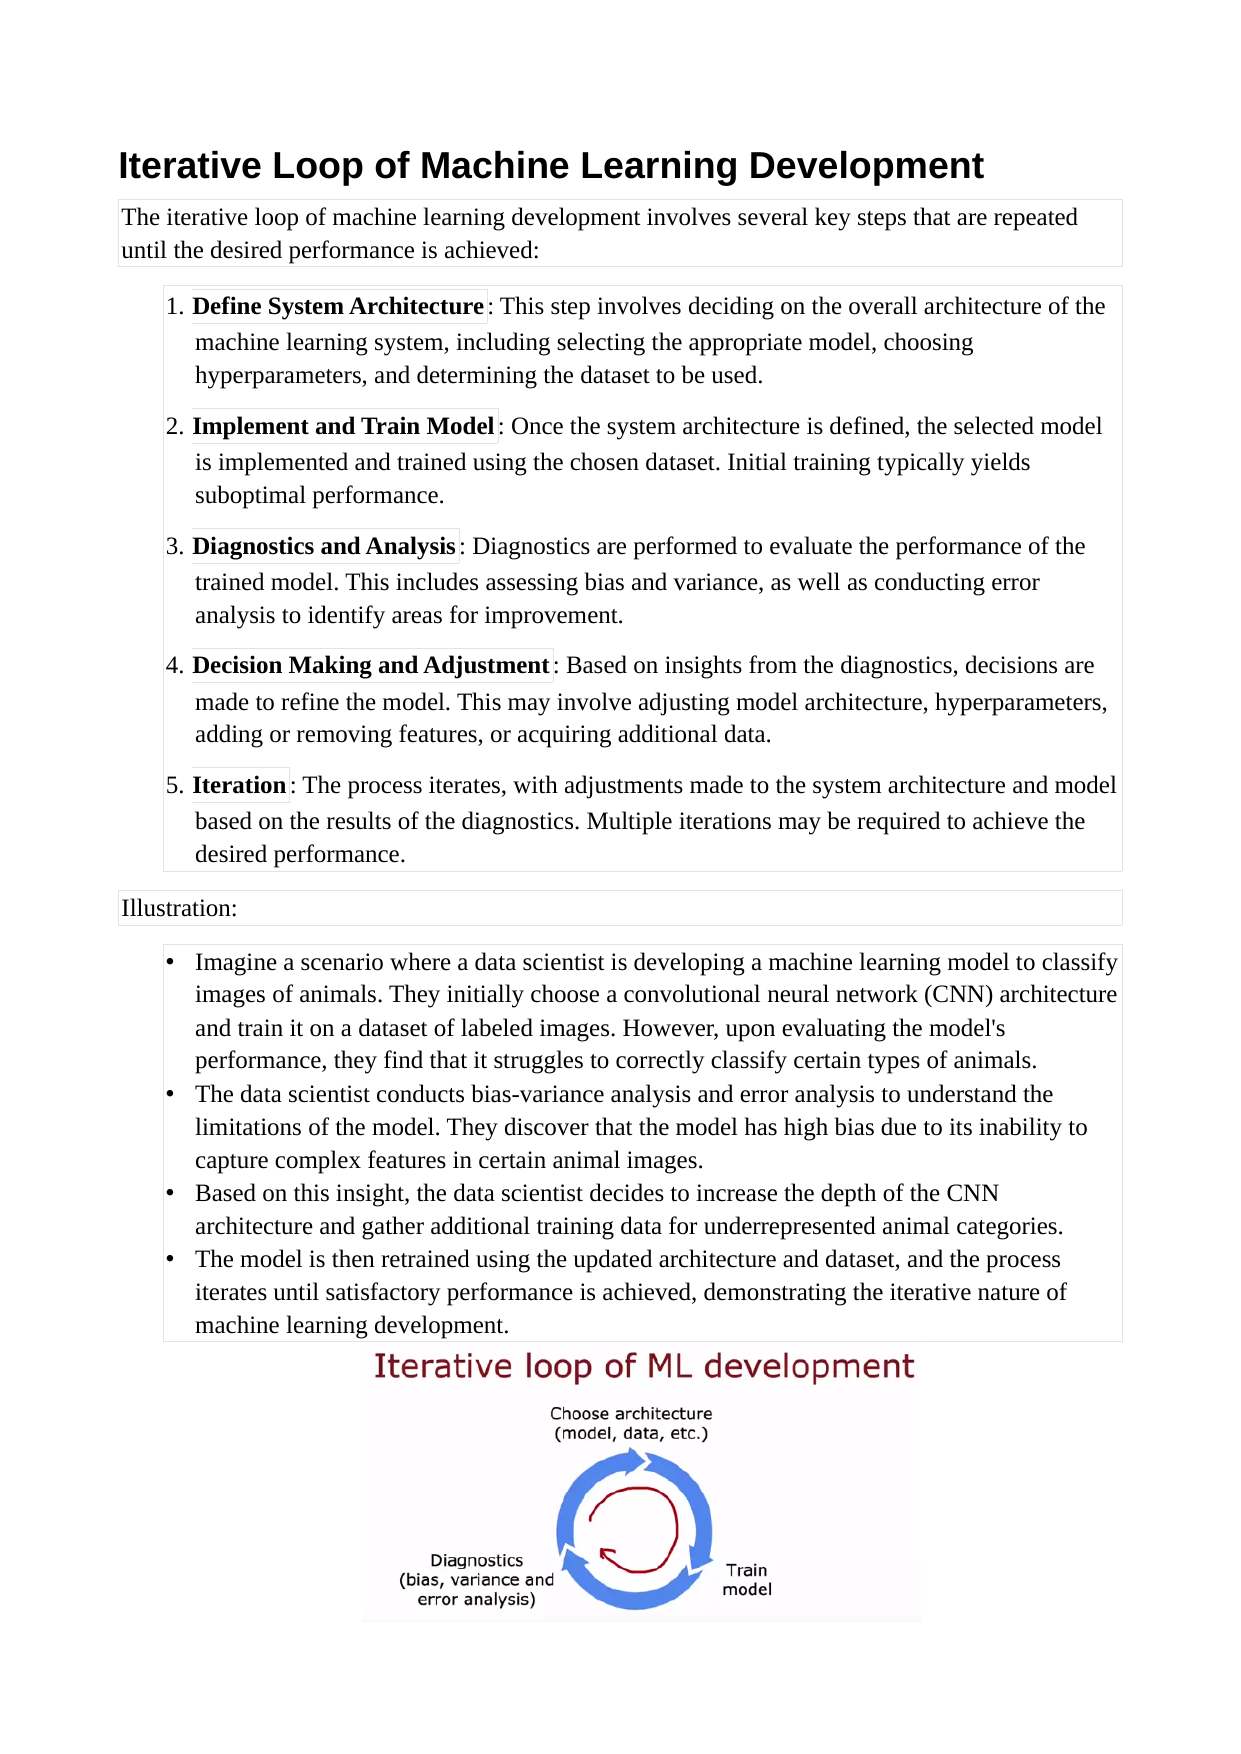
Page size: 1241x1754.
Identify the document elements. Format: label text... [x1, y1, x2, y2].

list Define System Architecture: This step involves deciding on the overall architecture of the machine learning system, including selecting the appropriate model, choosing hyperparameters, and determining the dataset to be used. [164, 286, 1122, 389]
picture [363, 1342, 921, 1622]
subtitle Iterative Loop of Machine Learning Development [118, 143, 1122, 186]
list Imagine a scenario where a data scientist is developing a machine learning model to classify images of animals. They initially choose a convolutional neural network (CNN) architecture and train it on a dataset of labeled images. However, upon evaluating the model's performance, they find that it struggles to correctly classify certain types of animals. [164, 945, 1122, 1074]
list Iteration: The process iterates, with adjustments made to the system architecture and model based on the results of the diagnostics. Multiple iterations may be required to achieve the desired performance. [164, 764, 1122, 871]
list Based on this insight, the data scientist decides to increase the depth of the CNN architecture and gather additional training data for underrepresented animal categories. [164, 1175, 1122, 1239]
list The data scientist conducts bias-variance analysis and error analysis to understand the limitations of the model. They discover that the model has high bias due to its inability to capture complex features in certain animal images. [164, 1076, 1122, 1173]
list Diagnostics and Analysis: Diagnostics are performed to evaluate the performance of the trained model. This includes assessing bias and variance, as well as conducting error analysis to identify areas for improvement. [164, 525, 1122, 629]
list The model is then retrained using the updated architecture and dataset, and the process iterates until satisfactory performance is achieved, demonstrating the iterative nature of machine learning development. [164, 1241, 1122, 1341]
text Illustration: [119, 891, 1122, 925]
text The iterative loop of machine learning development involves several key steps that are repeated until the desired performance is achieved: [119, 200, 1122, 266]
list Implement and Train Model: Once the system architecture is defined, the selected model is implemented and trained using the chosen dataset. Initial training typically yields suboptimal performance. [164, 405, 1122, 509]
list Decision Making and Adjustment: Based on insights from the diagnostics, decisions are made to refine the model. This may involve adjusting model architecture, hyperparameters, adding or removing features, or acquiring additional data. [164, 644, 1122, 748]
